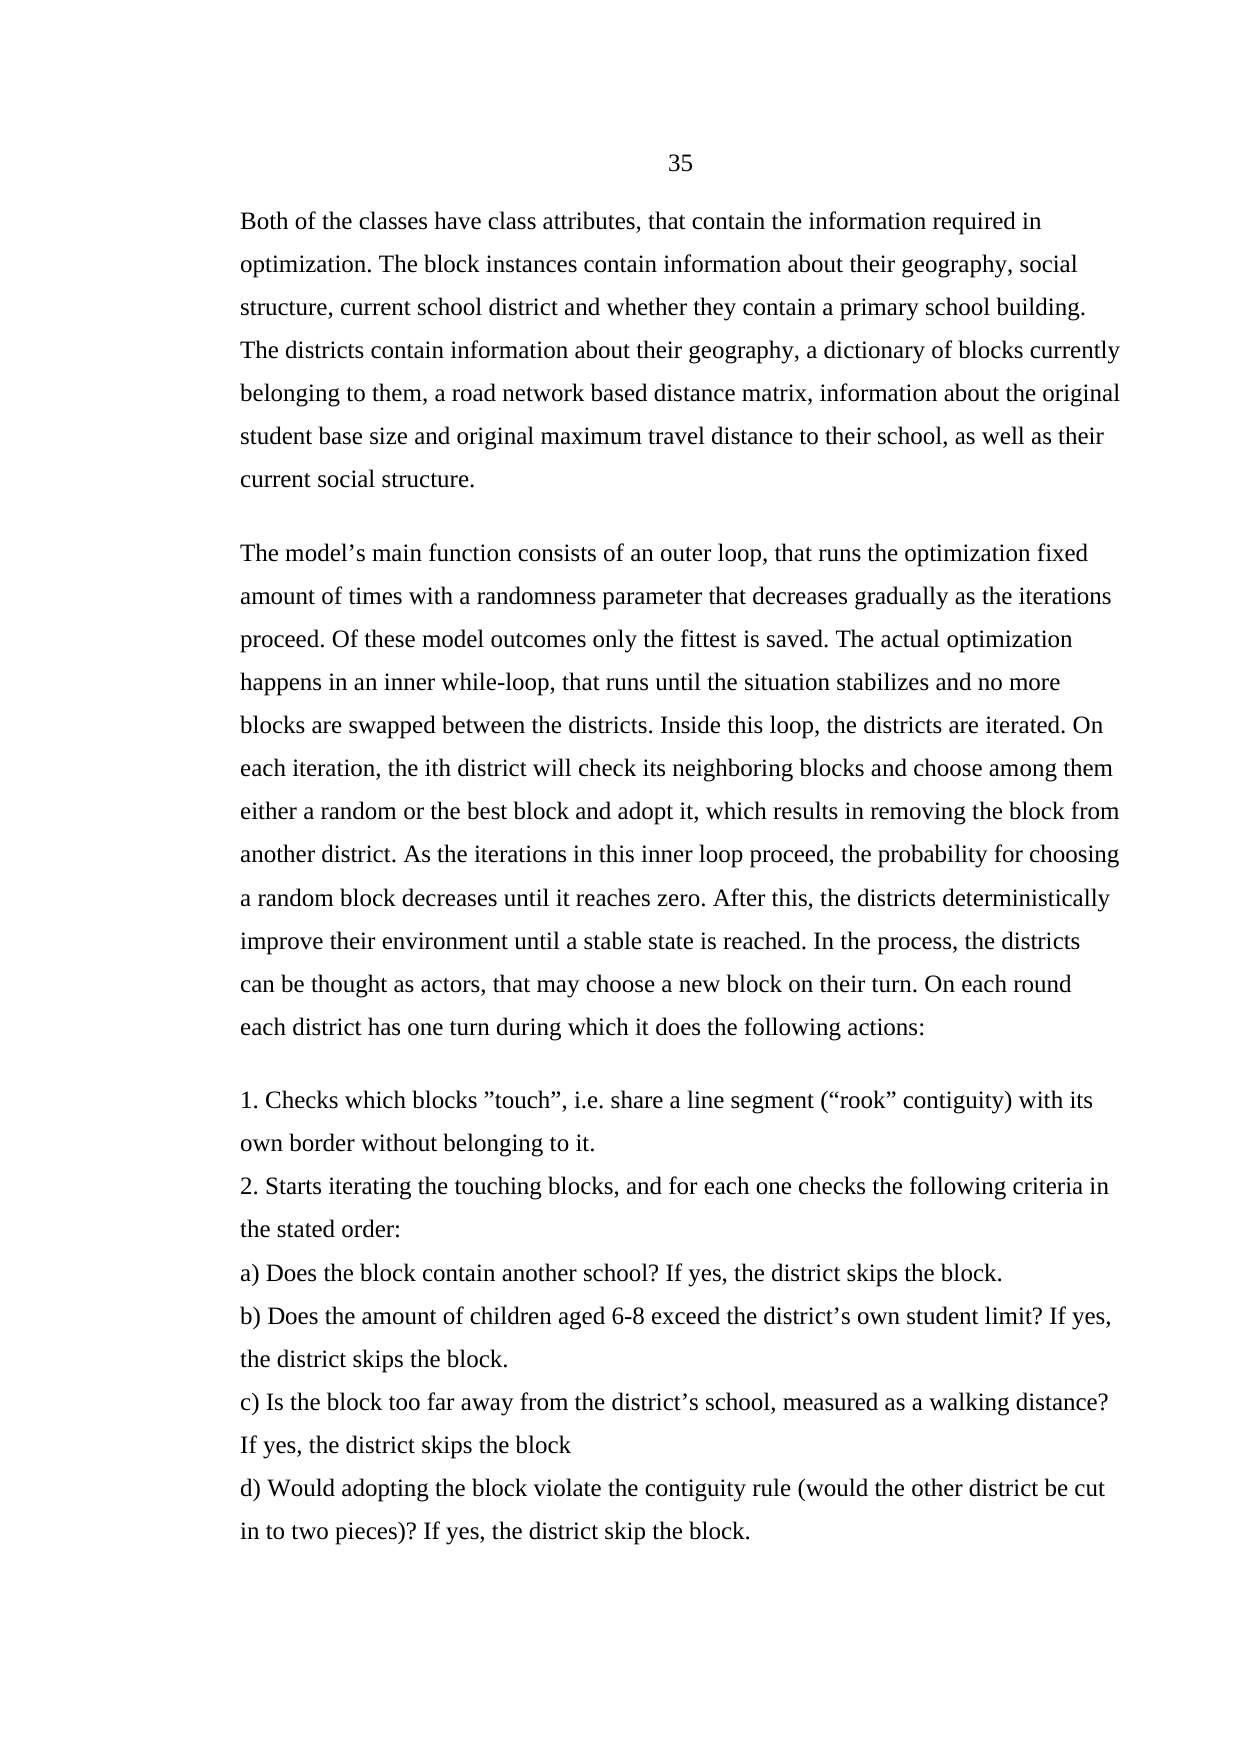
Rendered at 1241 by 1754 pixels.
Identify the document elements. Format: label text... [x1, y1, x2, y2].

text Both of the classes have class attributes, that contain the information required in optimization. The block instances contain information about their geography, social structure, current school district and whether they contain a primary school building. The districts contain information about their geography, a dictionary of blocks currently belonging to them, a road network based distance matrix, information about the original student base size and original maximum travel distance to their school, as well as their current social structure. [240, 206, 1121, 493]
text 1. Checks which blocks ”touch”, i.e. share a line segment (“rook” contiguity) with its own border without belonging to it. 2. Starts iterating the touching blocks, and for each one checks the following criteria in the stated order: a) Does the block contain another school? If yes, the district skips the block. b) Does the amount of children aged 6-8 exceed the district’s own student limit? If yes, the district skips the block. c) Is the block too far away from the district’s school, measured as a walking distance? If yes, the district skips the block d) Would adopting the block violate the contiguity rule (would the other district be cut in to two pieces)? If yes, the district skip the block. [240, 1085, 1121, 1545]
text The model’s main function consists of an outer loop, that runs the optimization fixed amount of times with a randomness parameter that decreases gradually as the iterations proceed. Of these model outcomes only the fittest is saved. The actual optimization happens in an inner while-loop, that runs until the situation stabilizes and no more blocks are swapped between the districts. Inside this loop, the districts are iterated. On each iteration, the ith district will check its neighboring blocks and choose among them either a random or the best block and adopt it, which results in removing the block from another district. As the iterations in this inner loop proceed, the probability for choosing a random block decreases until it reaches zero. After this, the districts deterministically improve their environment until a stable state is reached. In the process, the districts can be thought as actors, that may choose a new block on their turn. On each round each district has one turn during which it does the following actions: [240, 538, 1121, 1041]
